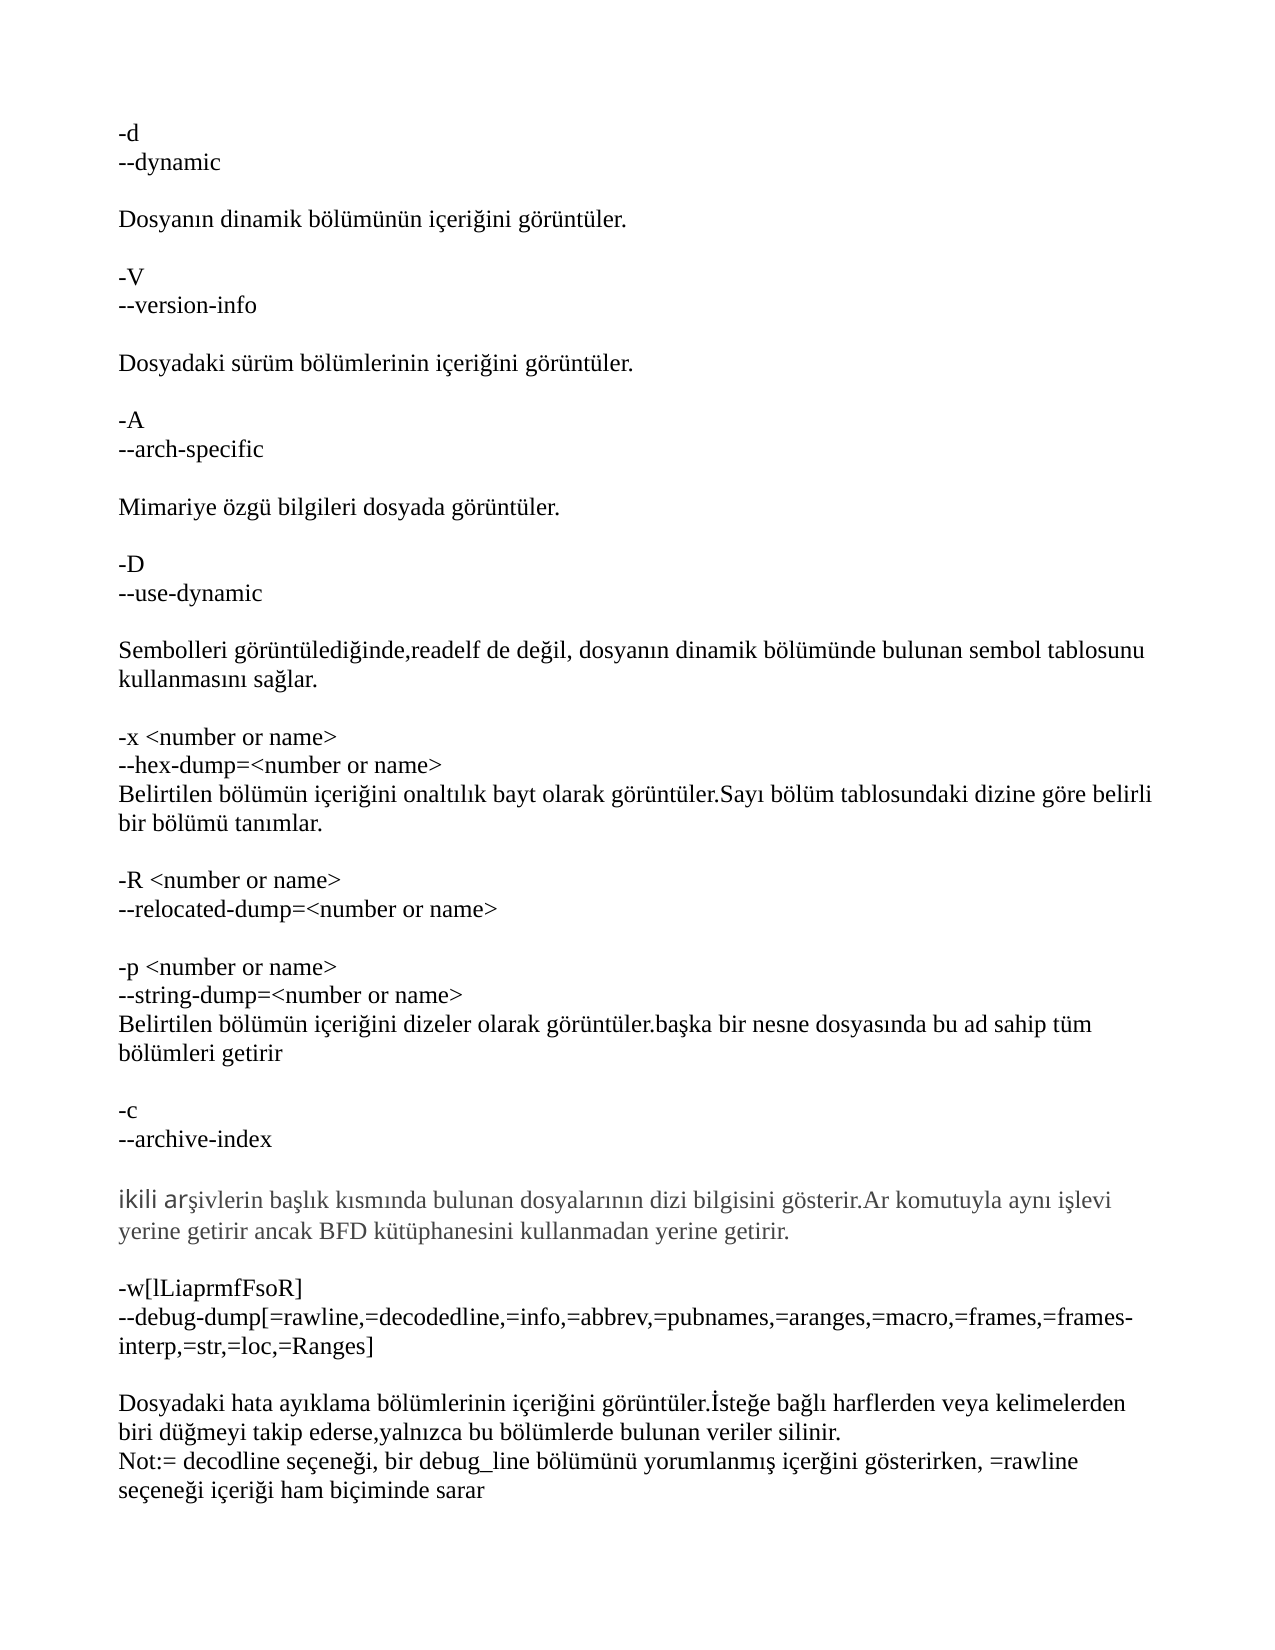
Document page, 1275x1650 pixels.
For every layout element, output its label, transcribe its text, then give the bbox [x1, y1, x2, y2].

text Belirtilen bölümün içeriğini onaltılık bayt olarak görüntüler.Sayı bölüm tablosundaki dizine göre belirli bir bölümü tanımlar. [118, 779, 1157, 837]
text -x <number or name> [118, 722, 1157, 751]
text --hex-dump=<number or name> [118, 751, 1157, 779]
text --relocated-dump=<number or name> [118, 894, 1157, 923]
text Sembolleri görüntülediğinde,readelf de değil, dosyanın dinamik bölümünde bulunan sembol tablosunu kullanmasını sağlar. [118, 636, 1157, 693]
text -p <number or name> [118, 952, 1157, 981]
text --debug-dump[=rawline,=decodedline,=info,=abbrev,=pubnames,=aranges,=macro,=frames,=frames-interp,=str,=loc,=Ranges] [118, 1302, 1157, 1360]
text Mimariye özgü bilgileri dosyada görüntüler. [118, 492, 1157, 521]
text -w[lLiaprmfFsoR] [118, 1273, 1157, 1302]
text Dosyanın dinamik bölümünün içeriğini görüntüler. [118, 204, 1157, 233]
text -d [118, 118, 1157, 147]
text -D [118, 549, 1157, 578]
text ikili arşivlerin başlık kısmında bulunan dosyalarının dizi bilgisini gösterir.Ar komutuyla aynı işlevi yerine getirir ancak BFD kütüphanesini kullanmadan yerine getirir. [118, 1182, 1157, 1245]
text -R <number or name> [118, 866, 1157, 894]
text Dosyadaki sürüm bölümlerinin içeriğini görüntüler. [118, 348, 1157, 377]
text --use-dynamic [118, 578, 1157, 607]
text Dosyadaki hata ayıklama bölümlerinin içeriğini görüntüler.İsteğe bağlı harflerden veya kelimelerden biri düğmeyi takip ederse,yalnızca bu bölümlerde bulunan veriler silinir. [118, 1388, 1157, 1446]
text --arch-specific [118, 434, 1157, 463]
text --archive-index [118, 1124, 1157, 1153]
text -V [118, 262, 1157, 291]
text Not:= decodline seçeneği, bir debug_line bölümünü yorumlanmış içerğini gösterirken, =rawline seçeneği içeriği ham biçiminde sarar [118, 1446, 1157, 1503]
text -c [118, 1096, 1157, 1124]
text --string-dump=<number or name> [118, 981, 1157, 1009]
text -A [118, 406, 1157, 434]
text --dynamic [118, 147, 1157, 176]
text --version-info [118, 291, 1157, 319]
text Belirtilen bölümün içeriğini dizeler olarak görüntüler.başka bir nesne dosyasında bu ad sahip tüm bölümleri getirir [118, 1009, 1157, 1067]
